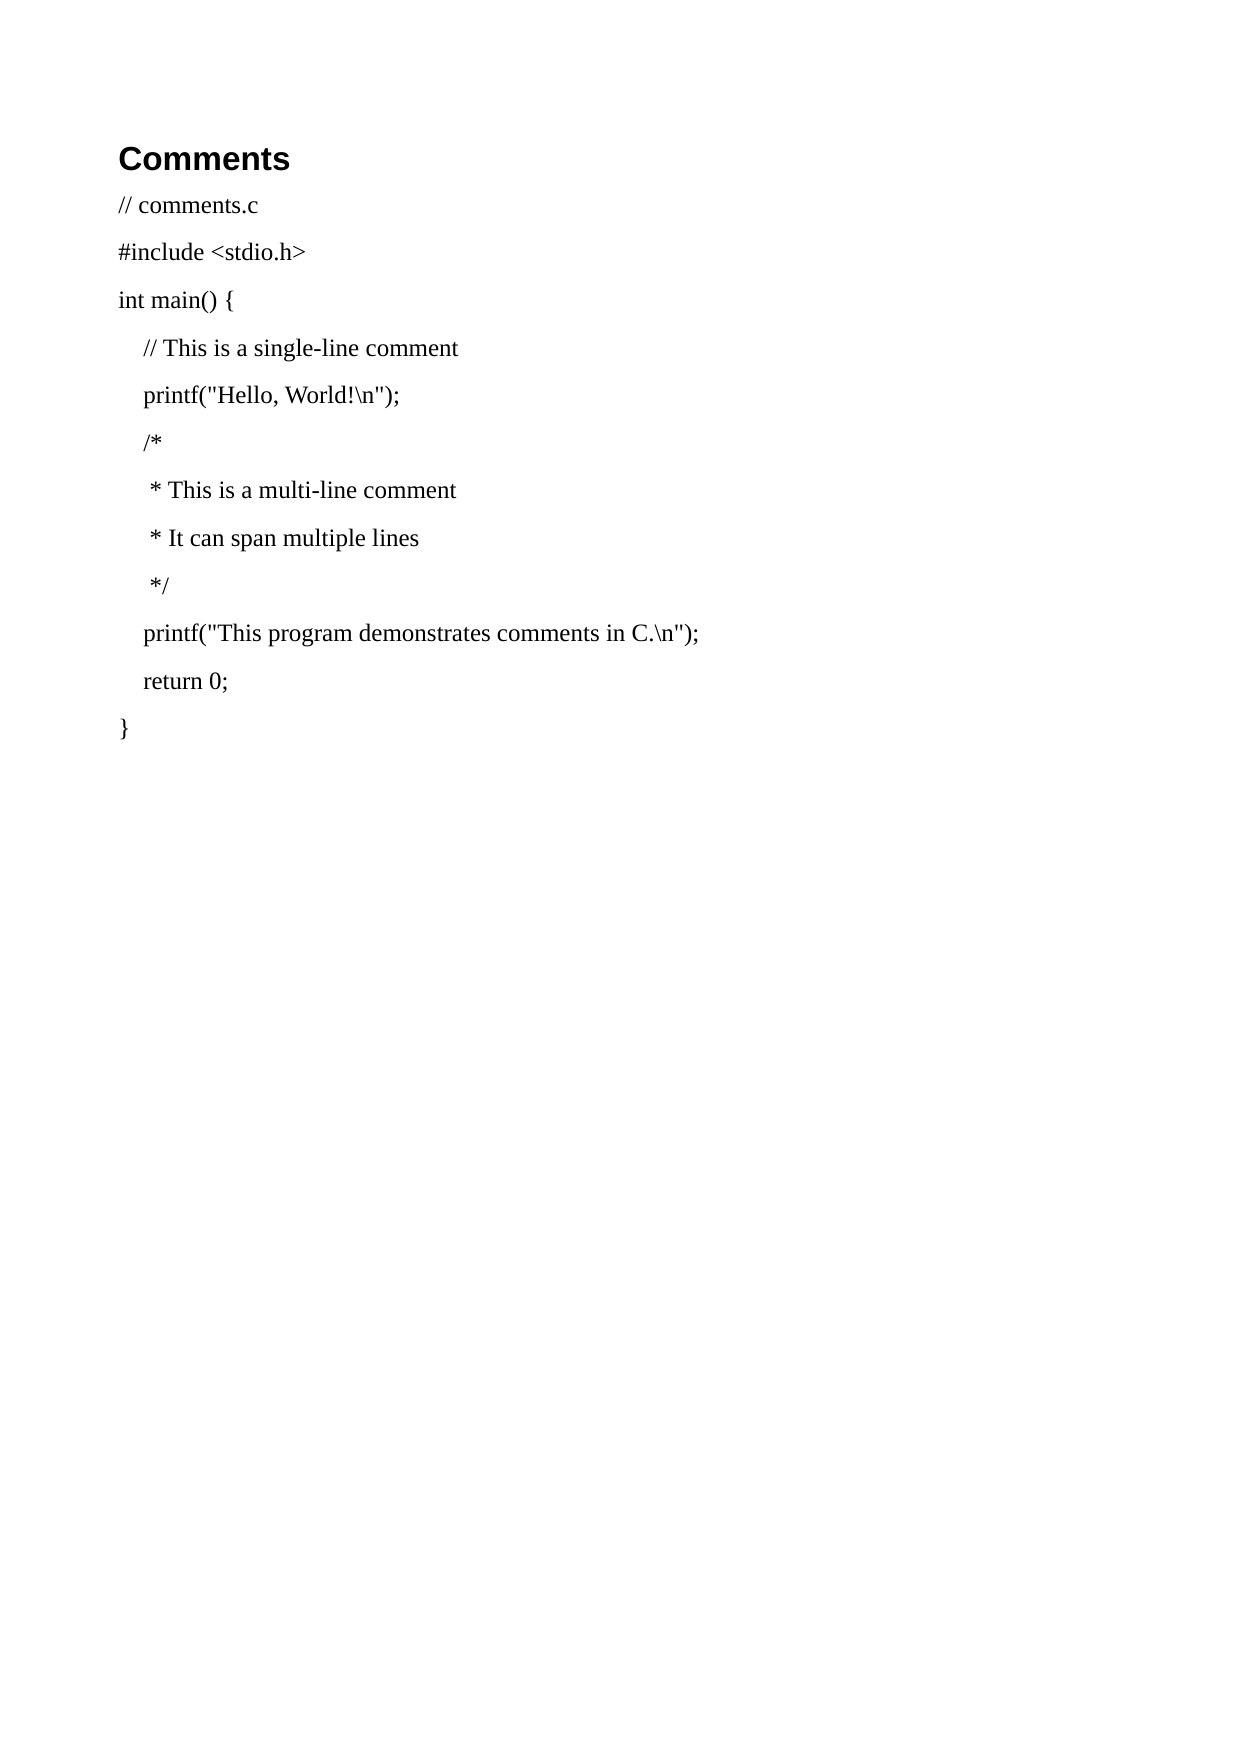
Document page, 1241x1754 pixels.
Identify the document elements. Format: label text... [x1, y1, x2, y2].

text */ [118, 571, 1122, 599]
text } [118, 713, 1122, 742]
text return 0; [118, 666, 1122, 695]
text * This is a multi-line comment [118, 476, 1122, 504]
text printf("Hello, World!\n"); [118, 380, 1122, 409]
subtitle Comments [118, 139, 1122, 177]
text // comments.c [118, 190, 1122, 219]
text printf("This program demonstrates comments in C.\n"); [118, 618, 1122, 647]
text #include <stdio.h> [118, 237, 1122, 266]
text * It can span multiple lines [118, 523, 1122, 552]
text // This is a single-line comment [118, 333, 1122, 361]
text /* [118, 428, 1122, 457]
text int main() { [118, 285, 1122, 314]
